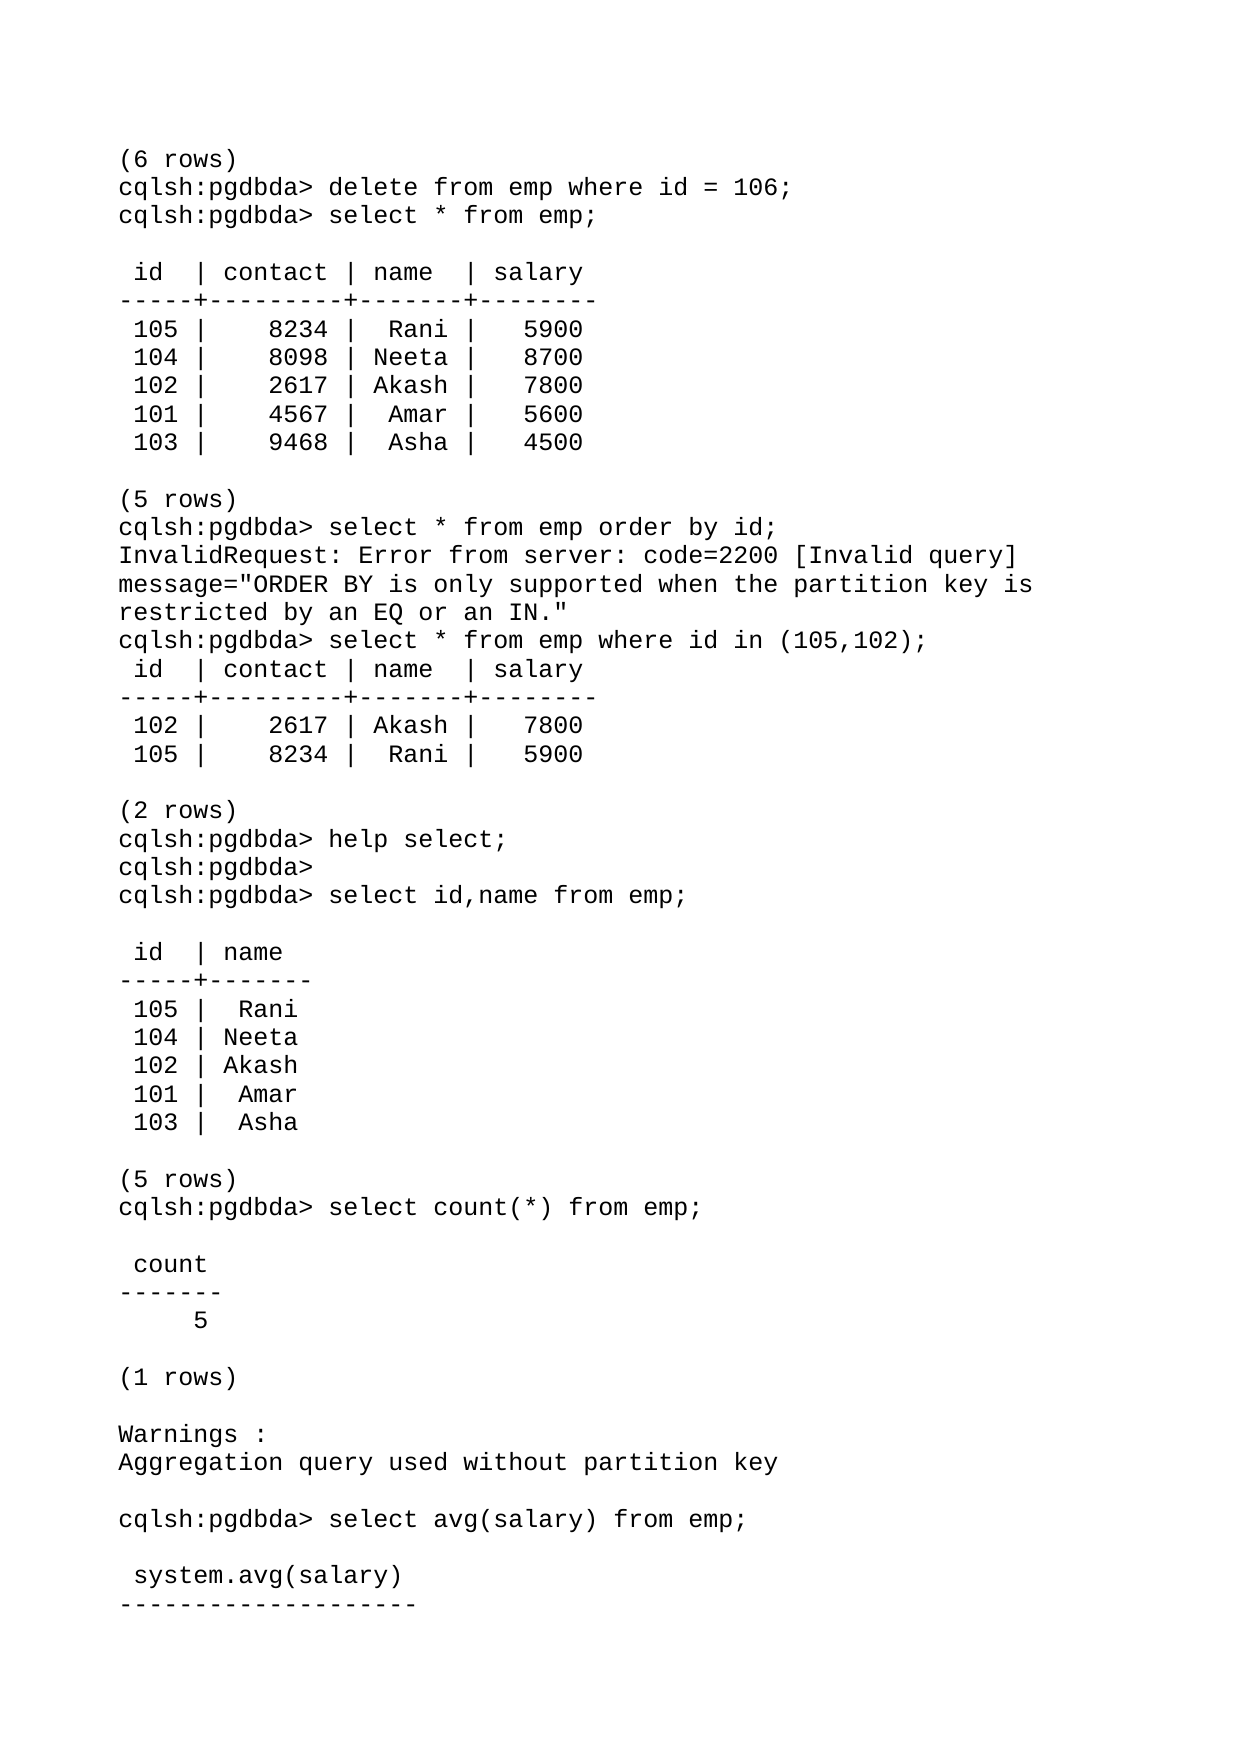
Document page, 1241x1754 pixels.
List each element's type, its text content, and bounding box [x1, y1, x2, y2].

text 102 | 2617 | Akash | 7800 [118, 713, 1122, 741]
text id | contact | name | salary [118, 260, 1122, 288]
text -----+---------+-------+-------- [118, 288, 1122, 316]
text cqlsh:pgdbda> select avg(salary) from emp; [118, 1506, 1122, 1535]
text cqlsh:pgdbda> select id,name from emp; [118, 883, 1122, 911]
text cqlsh:pgdbda> [118, 855, 1122, 883]
text -----+------- [118, 968, 1122, 996]
text cqlsh:pgdbda> help select; [118, 826, 1122, 855]
text Warnings : [118, 1421, 1122, 1450]
text cqlsh:pgdbda> select count(*) from emp; [118, 1195, 1122, 1223]
text cqlsh:pgdbda> select * from emp; [118, 203, 1122, 231]
text 105 | Rani [118, 996, 1122, 1025]
text 104 | 8098 | Neeta | 8700 [118, 345, 1122, 373]
text (5 rows) [118, 1166, 1122, 1195]
text 104 | Neeta [118, 1025, 1122, 1053]
text 105 | 8234 | Rani | 5900 [118, 741, 1122, 770]
text id | contact | name | salary [118, 656, 1122, 685]
text id | name [118, 940, 1122, 968]
text -------------------- [118, 1591, 1122, 1620]
text 5 [118, 1308, 1122, 1336]
text cqlsh:pgdbda> select * from emp order by id; [118, 515, 1122, 543]
text cqlsh:pgdbda> select * from emp where id in (105,102); [118, 628, 1122, 656]
text -----+---------+-------+-------- [118, 685, 1122, 713]
text (5 rows) [118, 486, 1122, 515]
text system.avg(salary) [118, 1563, 1122, 1591]
text 102 | 2617 | Akash | 7800 [118, 373, 1122, 401]
text count [118, 1251, 1122, 1280]
text 102 | Akash [118, 1053, 1122, 1081]
text Aggregation query used without partition key [118, 1450, 1122, 1478]
text 103 | Asha [118, 1110, 1122, 1138]
text 103 | 9468 | Asha | 4500 [118, 430, 1122, 458]
text cqlsh:pgdbda> delete from emp where id = 106; [118, 175, 1122, 203]
text 105 | 8234 | Rani | 5900 [118, 316, 1122, 345]
text 101 | Amar [118, 1081, 1122, 1110]
text (6 rows) [118, 146, 1122, 175]
text InvalidRequest: Error from server: code=2200 [Invalid query] message="ORDER BY is only supported when the partition key is restricted by an EQ or an IN." [118, 543, 1122, 628]
text ------- [118, 1280, 1122, 1308]
text (2 rows) [118, 798, 1122, 826]
text (1 rows) [118, 1365, 1122, 1393]
text 101 | 4567 | Amar | 5600 [118, 401, 1122, 430]
